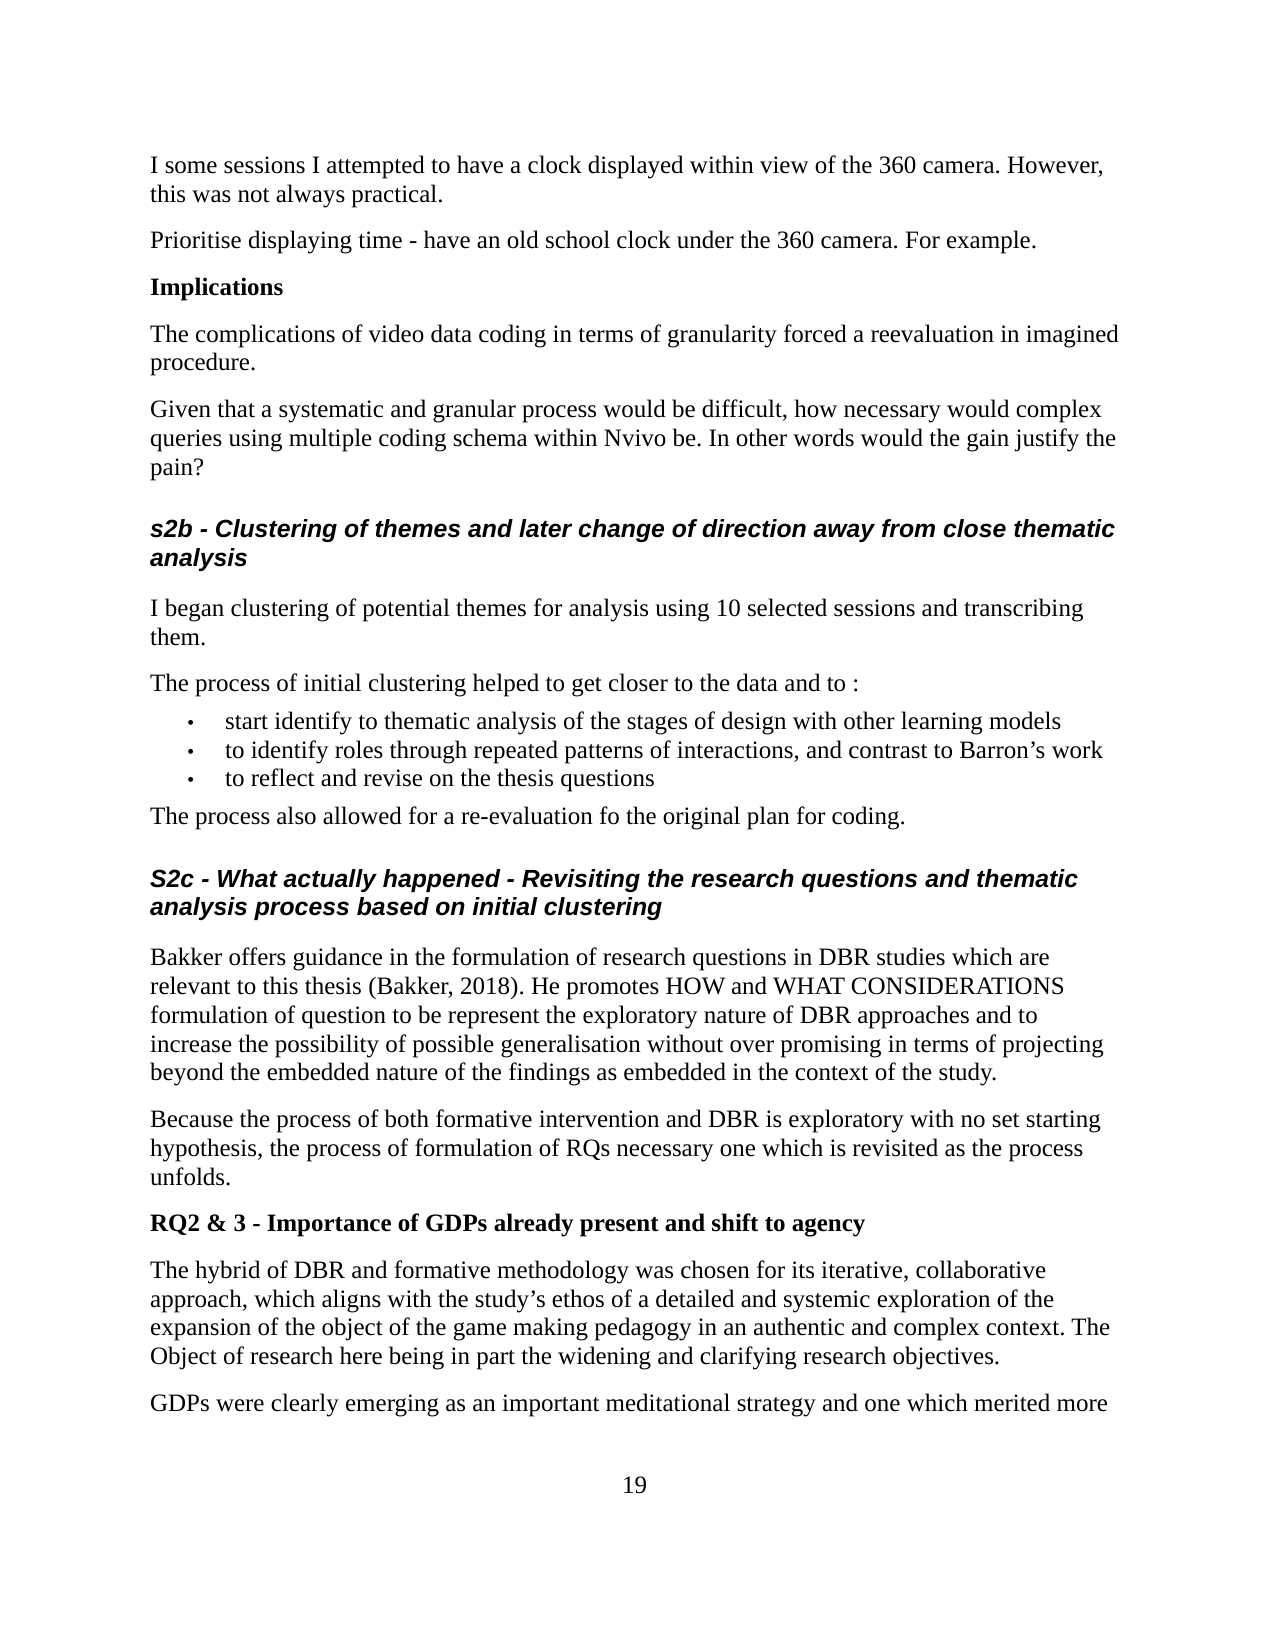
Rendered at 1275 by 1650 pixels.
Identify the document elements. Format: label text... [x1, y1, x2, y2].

text The process also allowed for a re-evaluation fo the original plan for coding. [150, 801, 1125, 830]
subtitle s2b - Clustering of themes and later change of direction away from close thematic analysis [150, 514, 1125, 571]
text Implications [150, 272, 1125, 301]
list start identify to thematic analysis of the stages of design with other learning models [187, 706, 1125, 735]
text The hybrid of DBR and formative methodology was chosen for its iterative, collaborative approach, which aligns with the study’s ethos of a detailed and systemic exploration of the expansion of the object of the game making pedagogy in an authentic and complex context. The Object of research here being in part the widening and clarifying research objectives. [150, 1255, 1125, 1370]
text I some sessions I attempted to have a clock displayed within view of the 360 camera. However, this was not always practical. [150, 150, 1125, 207]
text Because the process of both formative intervention and DBR is exploratory with no set starting hypothesis, the process of formulation of RQs necessary one which is revisited as the process unfolds. [150, 1104, 1125, 1190]
text Prioritise displaying time - have an old school clock under the 360 camera. For example. [150, 225, 1125, 254]
text Bakker offers guidance in the formulation of research questions in DBR studies which are relevant to this thesis (Bakker, 2018). He promotes HOW and WHAT CONSIDERATIONS formulation of question to be represent the exploratory nature of DBR approaches and to increase the possibility of possible generalisation without over promising in terms of projecting beyond the embedded nature of the findings as embedded in the context of the study. [150, 942, 1125, 1086]
text The process of initial clustering helped to get closer to the data and to : [150, 668, 1125, 697]
text I began clustering of potential themes for analysis using 10 selected sessions and transcribing them. [150, 593, 1125, 650]
list to identify roles through repeated patterns of interactions, and contrast to Barron’s work [187, 735, 1125, 763]
list to reflect and revise on the thesis questions [187, 763, 1125, 792]
subtitle S2c - What actually happened - Revisiting the research questions and thematic analysis process based on initial clustering [150, 864, 1125, 921]
text GDPs were clearly emerging as an important meditational strategy and one which merited more [150, 1388, 1125, 1417]
text Given that a systematic and granular process would be difficult, how necessary would complex queries using multiple coding schema within Nvivo be. In other words would the gain justify the pain? [150, 394, 1125, 480]
text The complications of video data coding in terms of granularity forced a reevaluation in imagined procedure. [150, 319, 1125, 376]
text RQ2 & 3 - Importance of GDPs already present and shift to agency [150, 1208, 1125, 1237]
